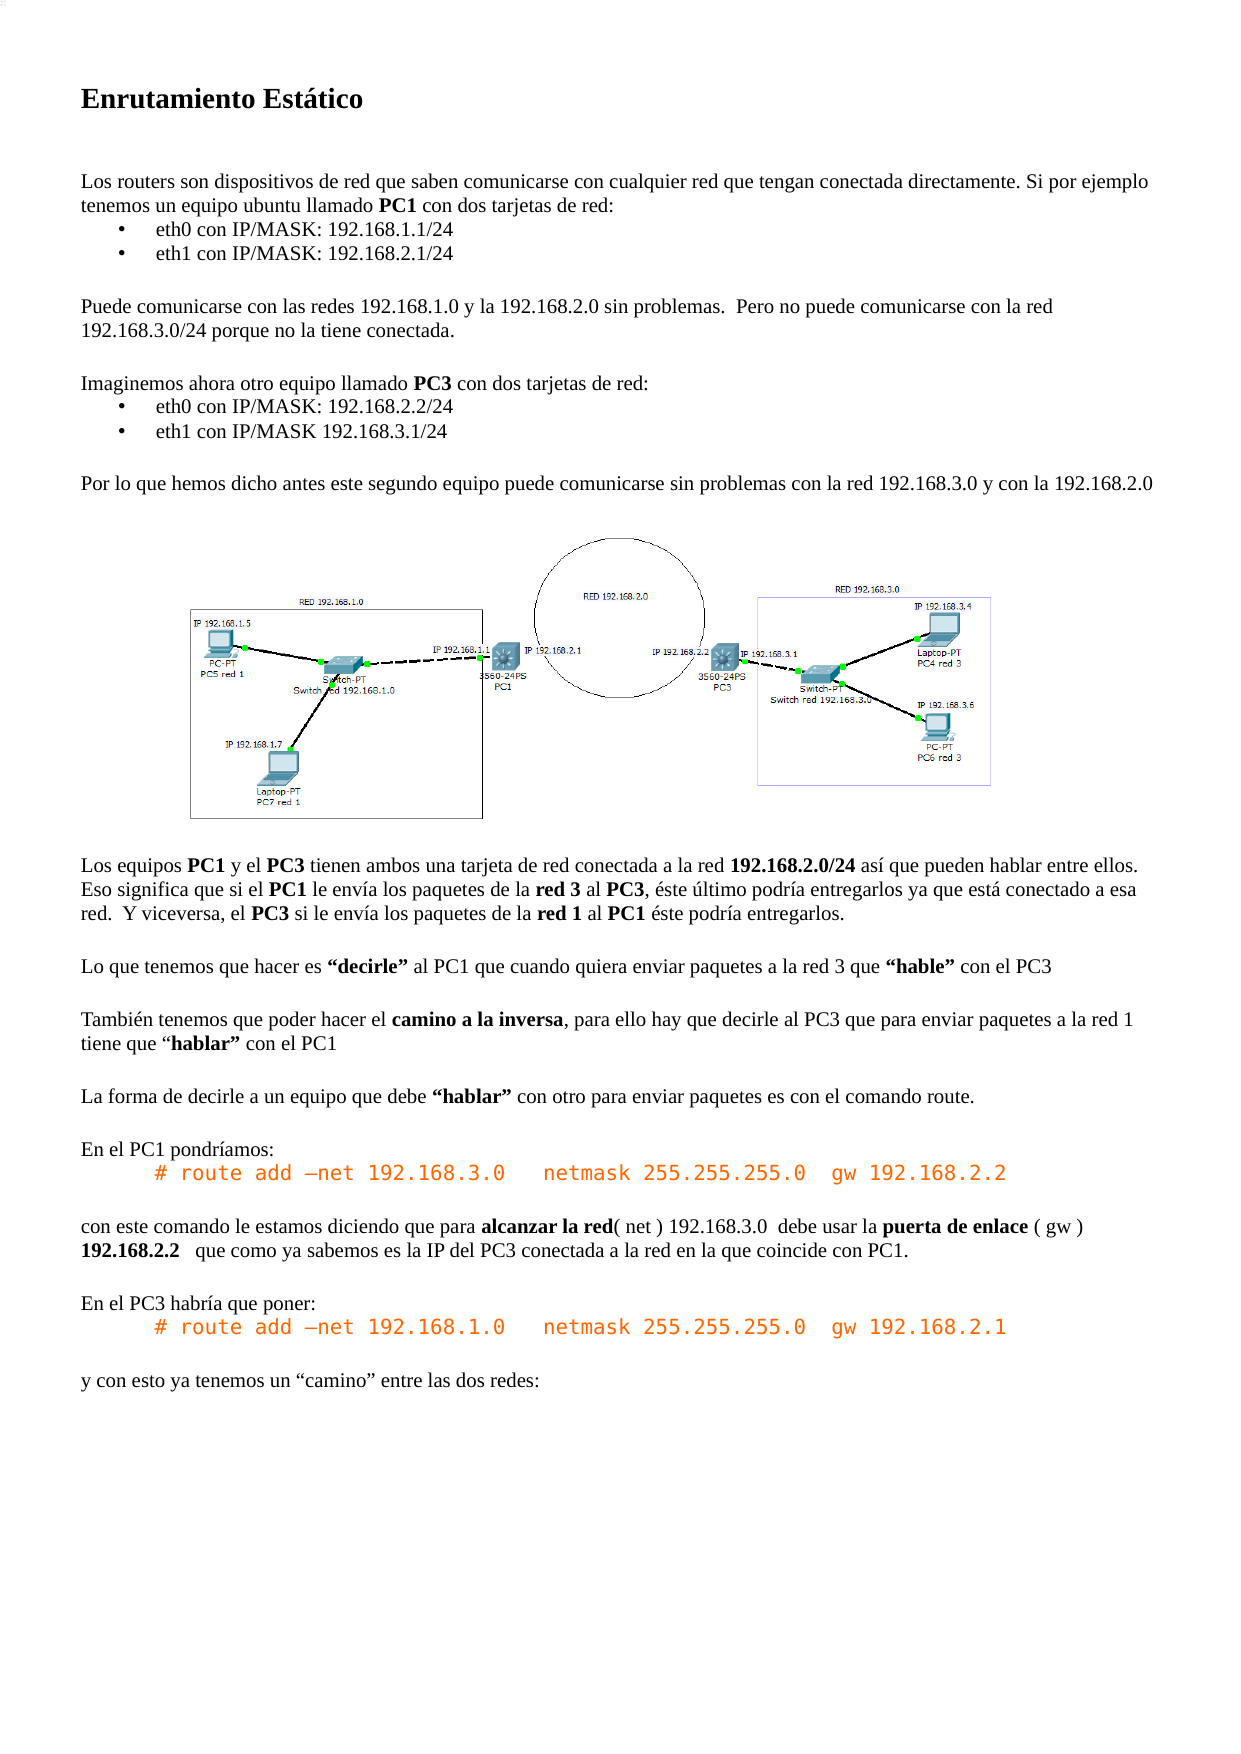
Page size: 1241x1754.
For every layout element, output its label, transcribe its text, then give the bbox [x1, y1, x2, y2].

picture [154, 495, 997, 825]
list eth0 con IP/MASK: 192.168.1.1/24 [118, 217, 1166, 241]
text Los equipos PC1 y el PC3 tienen ambos una tarjeta de red conectada a la red 192.168.2.0/24 así que pueden hablar entre ellos. Eso significa que si el PC1 le envía los paquetes de la red 3 al PC3, éste último podría entregarlos ya que está conectado a esa red. Y viceversa, el PC3 si le envía los paquetes de la red 1 al PC1 éste podría entregarlos. [81, 853, 1166, 925]
text También tenemos que poder hacer el camino a la inversa, para ello hay que decirle al PC3 que para enviar paquetes a la red 1 tiene que “hablar” con el PC1 [81, 1007, 1166, 1055]
text Puede comunicarse con las redes 192.168.1.0 y la 192.168.2.0 sin problemas. Pero no puede comunicarse con la red 192.168.3.0/24 porque no la tiene conectada. [81, 293, 1166, 342]
text Lo que tenemos que hacer es “decirle” al PC1 que cuando quiera enviar paquetes a la red 3 que “hable” con el PC3 [81, 954, 1166, 978]
text Imaginemos ahora otro equipo llamado PC3 con dos tarjetas de red: [81, 370, 1166, 394]
text En el PC1 pondríamos: [81, 1137, 1166, 1161]
text con este comando le estamos diciendo que para alcanzar la red( net ) 192.168.3.0 debe usar la puerta de enlace ( gw ) 192.168.2.2 que como ya sabemos es la IP del PC3 conectada a la red en la que coincide con PC1. [81, 1214, 1166, 1262]
list eth1 con IP/MASK 192.168.3.1/24 [118, 418, 1166, 443]
text Por lo que hemos dicho antes este segundo equipo puede comunicarse sin problemas con la red 192.168.3.0 y con la 192.168.2.0 [81, 471, 1166, 495]
text y con esto ya tenemos un “camino” entre las dos redes: [81, 1368, 1166, 1392]
list eth0 con IP/MASK: 192.168.2.2/24 [118, 394, 1166, 418]
text # route add –net 192.168.1.0 netmask 255.255.255.0 gw 192.168.2.1 [81, 1315, 1166, 1339]
subtitle Enrutamiento Estático [81, 81, 1166, 115]
text Los routers son dispositivos de red que saben comunicarse con cualquier red que tengan conectada directamente. Si por ejemplo tenemos un equipo ubuntu llamado PC1 con dos tarjetas de red: [81, 168, 1166, 217]
text La forma de decirle a un equipo que debe “hablar” con otro para enviar paquetes es con el comando route. [81, 1084, 1166, 1108]
text En el PC3 habría que poner: [81, 1291, 1166, 1315]
text # route add –net 192.168.3.0 netmask 255.255.255.0 gw 192.168.2.2 [81, 1161, 1166, 1185]
list eth1 con IP/MASK: 192.168.2.1/24 [118, 241, 1166, 265]
